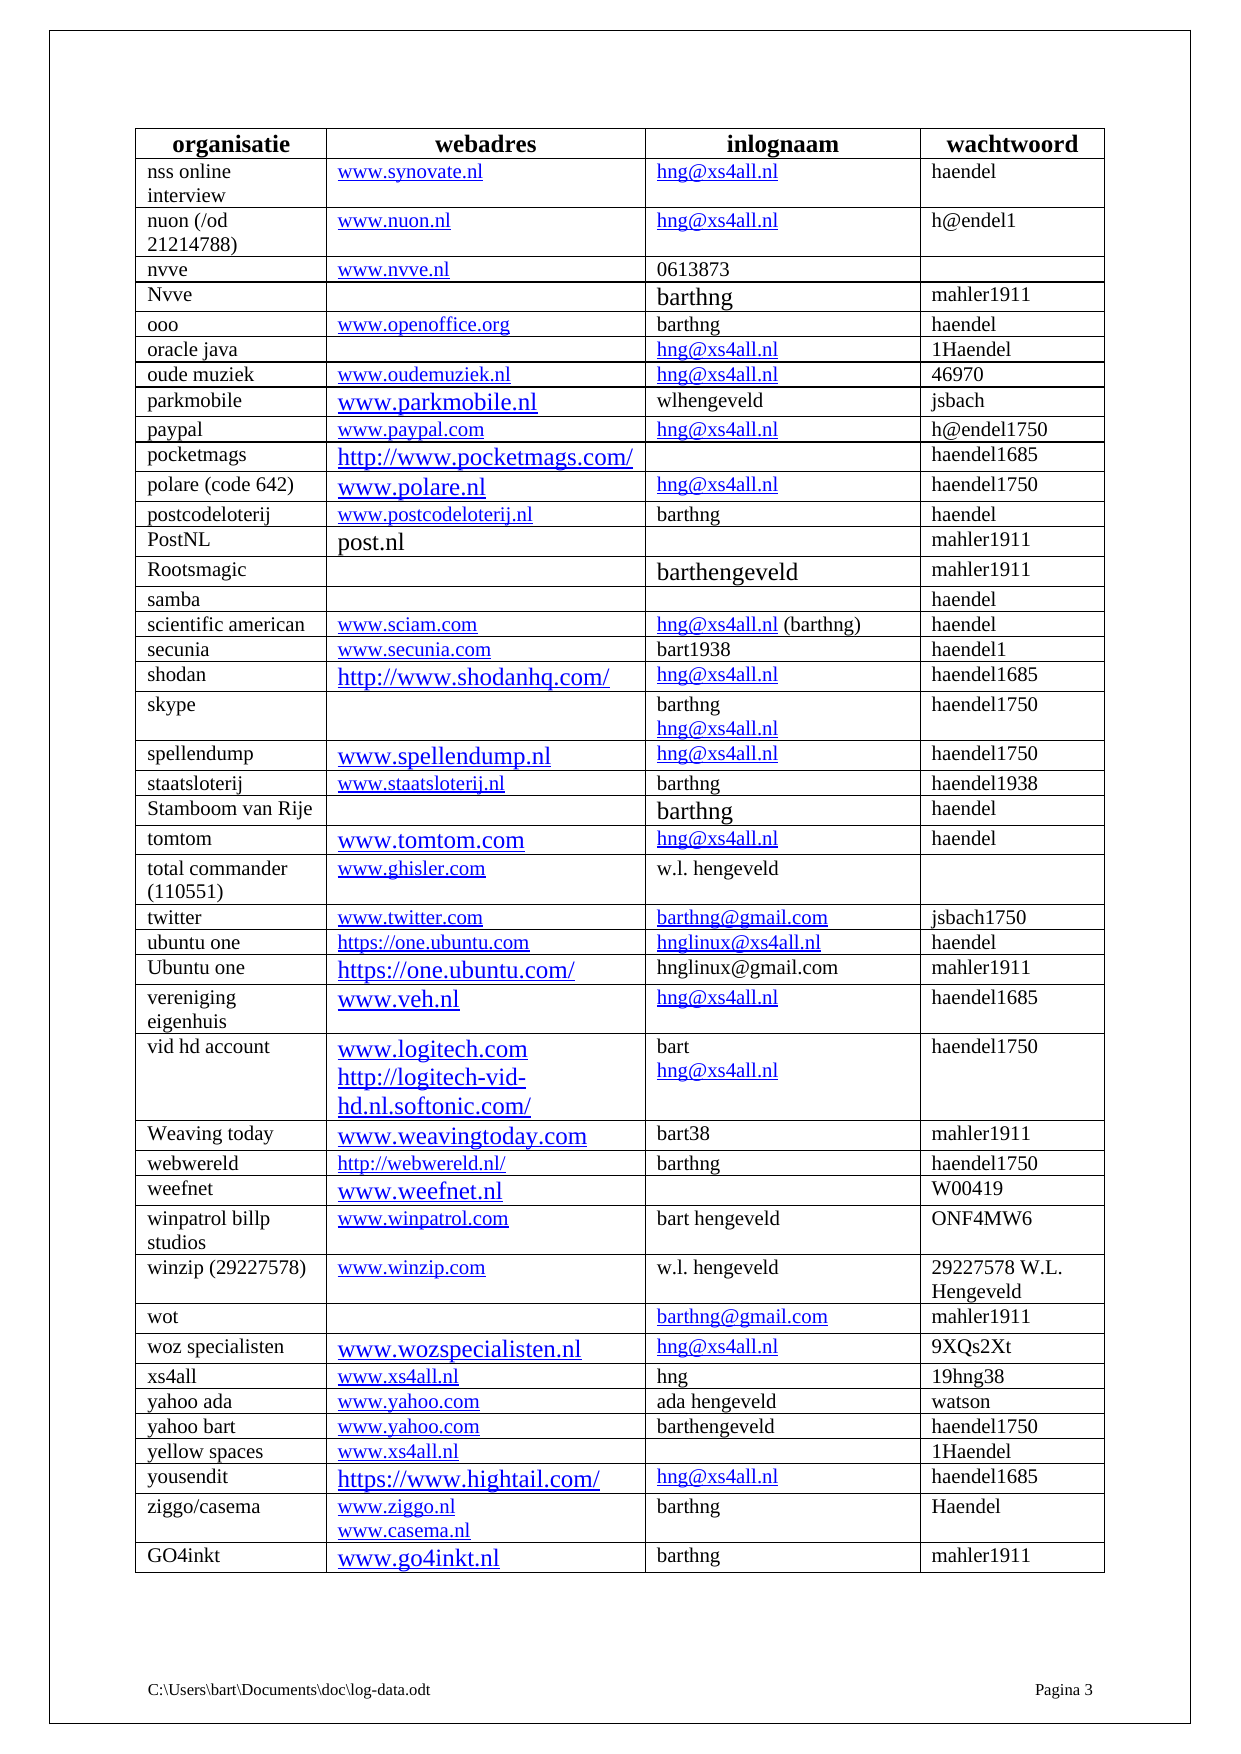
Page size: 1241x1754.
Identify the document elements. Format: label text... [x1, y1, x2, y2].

table_cell nvve [136, 257, 326, 281]
table_cell haendel1750 [921, 1034, 1104, 1120]
table_cell bart38 [646, 1121, 920, 1150]
table_cell www.spellendump.nl [327, 741, 645, 770]
table_cell mahler1911 [921, 1304, 1104, 1333]
table_cell barthng [646, 771, 920, 795]
table_cell http://www.shodanhq.com/ [327, 662, 645, 691]
table_cell [327, 283, 645, 311]
table_cell haendel1750 [921, 1151, 1104, 1175]
table_cell haendel1685 [921, 662, 1104, 691]
table_cell www.tomtom.com [327, 826, 645, 854]
table_cell https://www.hightail.com/ [327, 1464, 645, 1493]
table_cell www.paypal.com [327, 417, 645, 441]
table_cell www.secunia.com [327, 637, 645, 661]
table_cell winzip (29227578) [136, 1255, 326, 1303]
table_cell spellendump [136, 741, 326, 770]
table_cell xs4all [136, 1364, 326, 1388]
table_cell barthng [646, 312, 920, 336]
table_cell yahoo ada [136, 1389, 326, 1413]
table_cell www.go4inkt.nl [327, 1543, 645, 1572]
table_cell haendel1685 [921, 443, 1104, 471]
table_cell ooo [136, 312, 326, 336]
table_cell wot [136, 1304, 326, 1333]
table_cell [646, 443, 920, 471]
table_cell www.ghisler.com [327, 855, 645, 903]
table_cell yellow spaces [136, 1439, 326, 1463]
table_cell mahler1911 [921, 283, 1104, 311]
table_cell www.yahoo.com [327, 1414, 645, 1438]
table_cell shodan [136, 662, 326, 691]
table_cell parkmobile [136, 388, 326, 416]
table_cell 19hng38 [921, 1364, 1104, 1388]
table_cell haendel [921, 612, 1104, 636]
table_cell haendel1750 [921, 692, 1104, 740]
table_cell barthng [646, 1151, 920, 1175]
table_cell Haendel [921, 1494, 1104, 1542]
table_cell W00419 [921, 1176, 1104, 1205]
table_cell barthng hng@xs4all.nl [646, 692, 920, 740]
table_cell mahler1911 [921, 527, 1104, 556]
table_cell hng@xs4all.nl (barthng) [646, 612, 920, 636]
table_cell haendel1938 [921, 771, 1104, 795]
table_cell www.xs4all.nl [327, 1364, 645, 1388]
table_cell bart hng@xs4all.nl [646, 1034, 920, 1120]
table_cell weefnet [136, 1176, 326, 1205]
table_cell www.winzip.com [327, 1255, 645, 1303]
table_cell www.parkmobile.nl [327, 388, 645, 416]
table_cell [921, 257, 1104, 281]
table_cell scientific american [136, 612, 326, 636]
table_cell [921, 855, 1104, 903]
table_cell [646, 527, 920, 556]
table_cell winpatrol billp studios [136, 1206, 326, 1254]
table_cell hng@xs4all.nl [646, 208, 920, 256]
table_cell h@endel1 [921, 208, 1104, 256]
table_cell www.sciam.com [327, 612, 645, 636]
table_cell h@endel1750 [921, 417, 1104, 441]
table_cell oracle java [136, 337, 326, 361]
table_cell total commander (110551) [136, 855, 326, 903]
table_cell hng@xs4all.nl [646, 662, 920, 691]
table_cell barthng@gmail.com [646, 1304, 920, 1333]
table_cell haendel1685 [921, 1464, 1104, 1493]
table_cell barthng [646, 1543, 920, 1572]
table_cell [646, 1439, 920, 1463]
table_cell samba [136, 587, 326, 611]
table_cell hnglinux@gmail.com [646, 955, 920, 983]
table_cell mahler1911 [921, 1121, 1104, 1150]
table_cell http://www.pocketmags.com/ [327, 443, 645, 471]
table_cell Weaving today [136, 1121, 326, 1150]
table_cell yahoo bart [136, 1414, 326, 1438]
table_cell www.wozspecialisten.nl [327, 1334, 645, 1363]
table_cell haendel [921, 930, 1104, 954]
table_cell www.veh.nl [327, 985, 645, 1033]
table_cell postcodeloterij [136, 502, 326, 526]
table_cell haendel [921, 502, 1104, 526]
table_cell haendel [921, 796, 1104, 824]
table_header organisatie [136, 129, 326, 158]
table_cell hng@xs4all.nl [646, 985, 920, 1033]
table_cell hng@xs4all.nl [646, 1464, 920, 1493]
table_cell www.nvve.nl [327, 257, 645, 281]
table_cell hng@xs4all.nl [646, 741, 920, 770]
table_cell haendel1685 [921, 985, 1104, 1033]
table_cell tomtom [136, 826, 326, 854]
table_cell 0613873 [646, 257, 920, 281]
table_cell vereniging eigenhuis [136, 985, 326, 1033]
table_cell ada hengeveld [646, 1389, 920, 1413]
table_cell w.l. hengeveld [646, 855, 920, 903]
table_cell www.yahoo.com [327, 1389, 645, 1413]
table_cell bart hengeveld [646, 1206, 920, 1254]
table_cell PostNL [136, 527, 326, 556]
table_cell [327, 796, 645, 824]
table_cell mahler1911 [921, 557, 1104, 586]
table_cell hng@xs4all.nl [646, 363, 920, 386]
table_cell GO4inkt [136, 1543, 326, 1572]
table_cell hnglinux@xs4all.nl [646, 930, 920, 954]
table_cell hng@xs4all.nl [646, 1334, 920, 1363]
table_cell mahler1911 [921, 1543, 1104, 1572]
table_cell hng@xs4all.nl [646, 337, 920, 361]
table_cell www.weefnet.nl [327, 1176, 645, 1205]
table_cell www.weavingtoday.com [327, 1121, 645, 1150]
table_cell www.ziggo.nl www.casema.nl [327, 1494, 645, 1542]
table_cell barthng@gmail.com [646, 905, 920, 929]
table_cell www.winpatrol.com [327, 1206, 645, 1254]
table_cell staatsloterij [136, 771, 326, 795]
table_cell watson [921, 1389, 1104, 1413]
table_cell [327, 337, 645, 361]
table_cell www.twitter.com [327, 905, 645, 929]
table_cell nss online interview [136, 159, 326, 207]
table_cell bart1938 [646, 637, 920, 661]
table_cell nuon (/od 21214788) [136, 208, 326, 256]
table_header inlognaam [646, 129, 920, 158]
table_cell w.l. hengeveld [646, 1255, 920, 1303]
table_cell www.openoffice.org [327, 312, 645, 336]
table_cell www.xs4all.nl [327, 1439, 645, 1463]
table_cell twitter [136, 905, 326, 929]
table_header wachtwoord [921, 129, 1104, 158]
table_cell haendel [921, 826, 1104, 854]
table_cell haendel1750 [921, 1414, 1104, 1438]
table_cell 29227578 W.L. Hengeveld [921, 1255, 1104, 1303]
table_cell secunia [136, 637, 326, 661]
table_cell 1Haendel [921, 1439, 1104, 1463]
table_cell www.synovate.nl [327, 159, 645, 207]
table_cell ubuntu one [136, 930, 326, 954]
table_cell ONF4MW6 [921, 1206, 1104, 1254]
table_cell Nvve [136, 283, 326, 311]
table_cell barthng [646, 1494, 920, 1542]
table_cell haendel1750 [921, 741, 1104, 770]
table_cell mahler1911 [921, 955, 1104, 983]
table_cell wlhengeveld [646, 388, 920, 416]
table_cell https://one.ubuntu.com [327, 930, 645, 954]
table_cell yousendit [136, 1464, 326, 1493]
table_cell oude muziek [136, 363, 326, 386]
table_cell barthng [646, 796, 920, 824]
table_cell haendel [921, 312, 1104, 336]
table_cell hng@xs4all.nl [646, 472, 920, 501]
table_cell haendel [921, 159, 1104, 207]
table_cell [327, 692, 645, 740]
table_cell [646, 587, 920, 611]
table_cell haendel [921, 587, 1104, 611]
table_cell barthengeveld [646, 1414, 920, 1438]
table_cell woz specialisten [136, 1334, 326, 1363]
table_header webadres [327, 129, 645, 158]
table_cell 1Haendel [921, 337, 1104, 361]
table_cell vid hd account [136, 1034, 326, 1120]
table_cell barthengeveld [646, 557, 920, 586]
table_cell hng@xs4all.nl [646, 826, 920, 854]
table_cell haendel1 [921, 637, 1104, 661]
table_cell hng@xs4all.nl [646, 159, 920, 207]
table_cell hng@xs4all.nl [646, 417, 920, 441]
table_cell jsbach [921, 388, 1104, 416]
table_cell www.polare.nl [327, 472, 645, 501]
table_cell [327, 1304, 645, 1333]
table_cell www.logitech.com http://logitech-vid-hd.nl.softonic.com/ [327, 1034, 645, 1120]
table_cell Rootsmagic [136, 557, 326, 586]
table_cell http://webwereld.nl/ [327, 1151, 645, 1175]
table_cell 46970 [921, 363, 1104, 386]
table_cell www.oudemuziek.nl [327, 363, 645, 386]
table_cell polare (code 642) [136, 472, 326, 501]
table_cell barthng [646, 283, 920, 311]
table_cell www.nuon.nl [327, 208, 645, 256]
table_cell [327, 557, 645, 586]
table_cell post.nl [327, 527, 645, 556]
table_cell 9XQs2Xt [921, 1334, 1104, 1363]
table_cell [327, 587, 645, 611]
table_cell www.staatsloterij.nl [327, 771, 645, 795]
table_cell paypal [136, 417, 326, 441]
table_cell [646, 1176, 920, 1205]
table_cell haendel1750 [921, 472, 1104, 501]
table_cell Stamboom van Rije [136, 796, 326, 824]
table_cell skype [136, 692, 326, 740]
table_cell https://one.ubuntu.com/ [327, 955, 645, 983]
table_cell jsbach1750 [921, 905, 1104, 929]
table_cell pocketmags [136, 443, 326, 471]
table_cell webwereld [136, 1151, 326, 1175]
table_cell www.postcodeloterij.nl [327, 502, 645, 526]
table_cell Ubuntu one [136, 955, 326, 983]
table_cell hng [646, 1364, 920, 1388]
table_cell barthng [646, 502, 920, 526]
table_cell ziggo/casema [136, 1494, 326, 1542]
